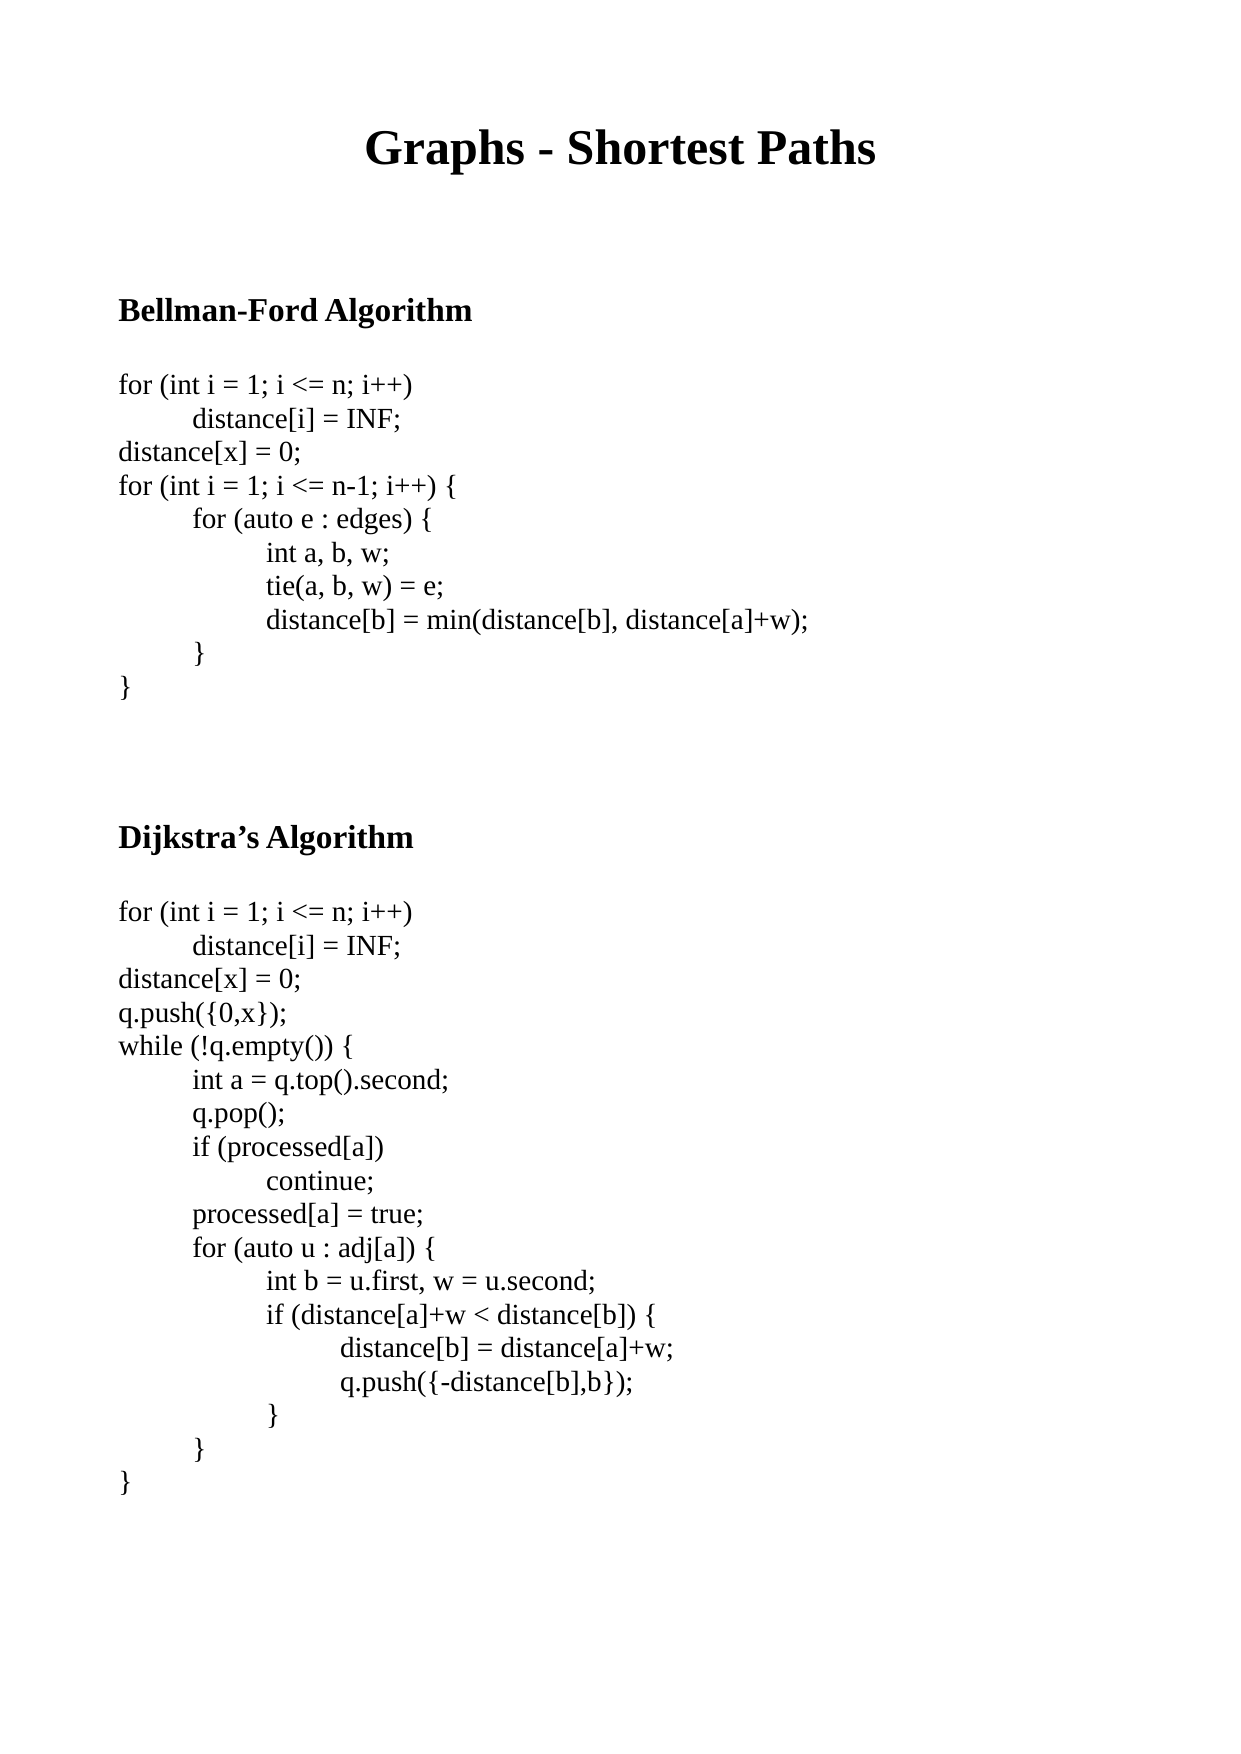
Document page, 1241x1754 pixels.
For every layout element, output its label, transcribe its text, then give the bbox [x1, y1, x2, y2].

text distance[x] = 0; [118, 961, 1122, 995]
text int b = u.first, w = u.second; [118, 1263, 1122, 1297]
text distance[i] = INF; [118, 928, 1122, 961]
text q.pop(); [118, 1096, 1122, 1129]
text } [118, 1431, 1122, 1464]
text Bellman-Ford Algorithm [118, 291, 1122, 329]
text int a, b, w; [118, 535, 1122, 568]
text int a = q.top().second; [118, 1062, 1122, 1096]
text } [118, 636, 1122, 669]
text q.push({-distance[b],b}); [118, 1364, 1122, 1397]
text Dijkstra’s Algorithm [118, 818, 1122, 856]
text if (processed[a]) [118, 1129, 1122, 1163]
text } [118, 669, 1122, 703]
text distance[x] = 0; [118, 434, 1122, 468]
text tie(a, b, w) = e; [118, 568, 1122, 602]
text for (int i = 1; i <= n-1; i++) { [118, 468, 1122, 501]
text continue; [118, 1163, 1122, 1196]
text for (auto e : edges) { [118, 501, 1122, 535]
text distance[i] = INF; [118, 401, 1122, 434]
text } [118, 1397, 1122, 1431]
text for (int i = 1; i <= n; i++) [118, 894, 1122, 928]
text Graphs - Shortest Paths [118, 118, 1122, 176]
text q.push({0,x}); [118, 995, 1122, 1028]
text distance[b] = distance[a]+w; [118, 1330, 1122, 1364]
text for (auto u : adj[a]) { [118, 1230, 1122, 1263]
text distance[b] = min(distance[b], distance[a]+w); [118, 602, 1122, 636]
text } [118, 1464, 1122, 1498]
text processed[a] = true; [118, 1196, 1122, 1230]
text if (distance[a]+w < distance[b]) { [118, 1297, 1122, 1330]
text for (int i = 1; i <= n; i++) [118, 367, 1122, 401]
text while (!q.empty()) { [118, 1028, 1122, 1062]
